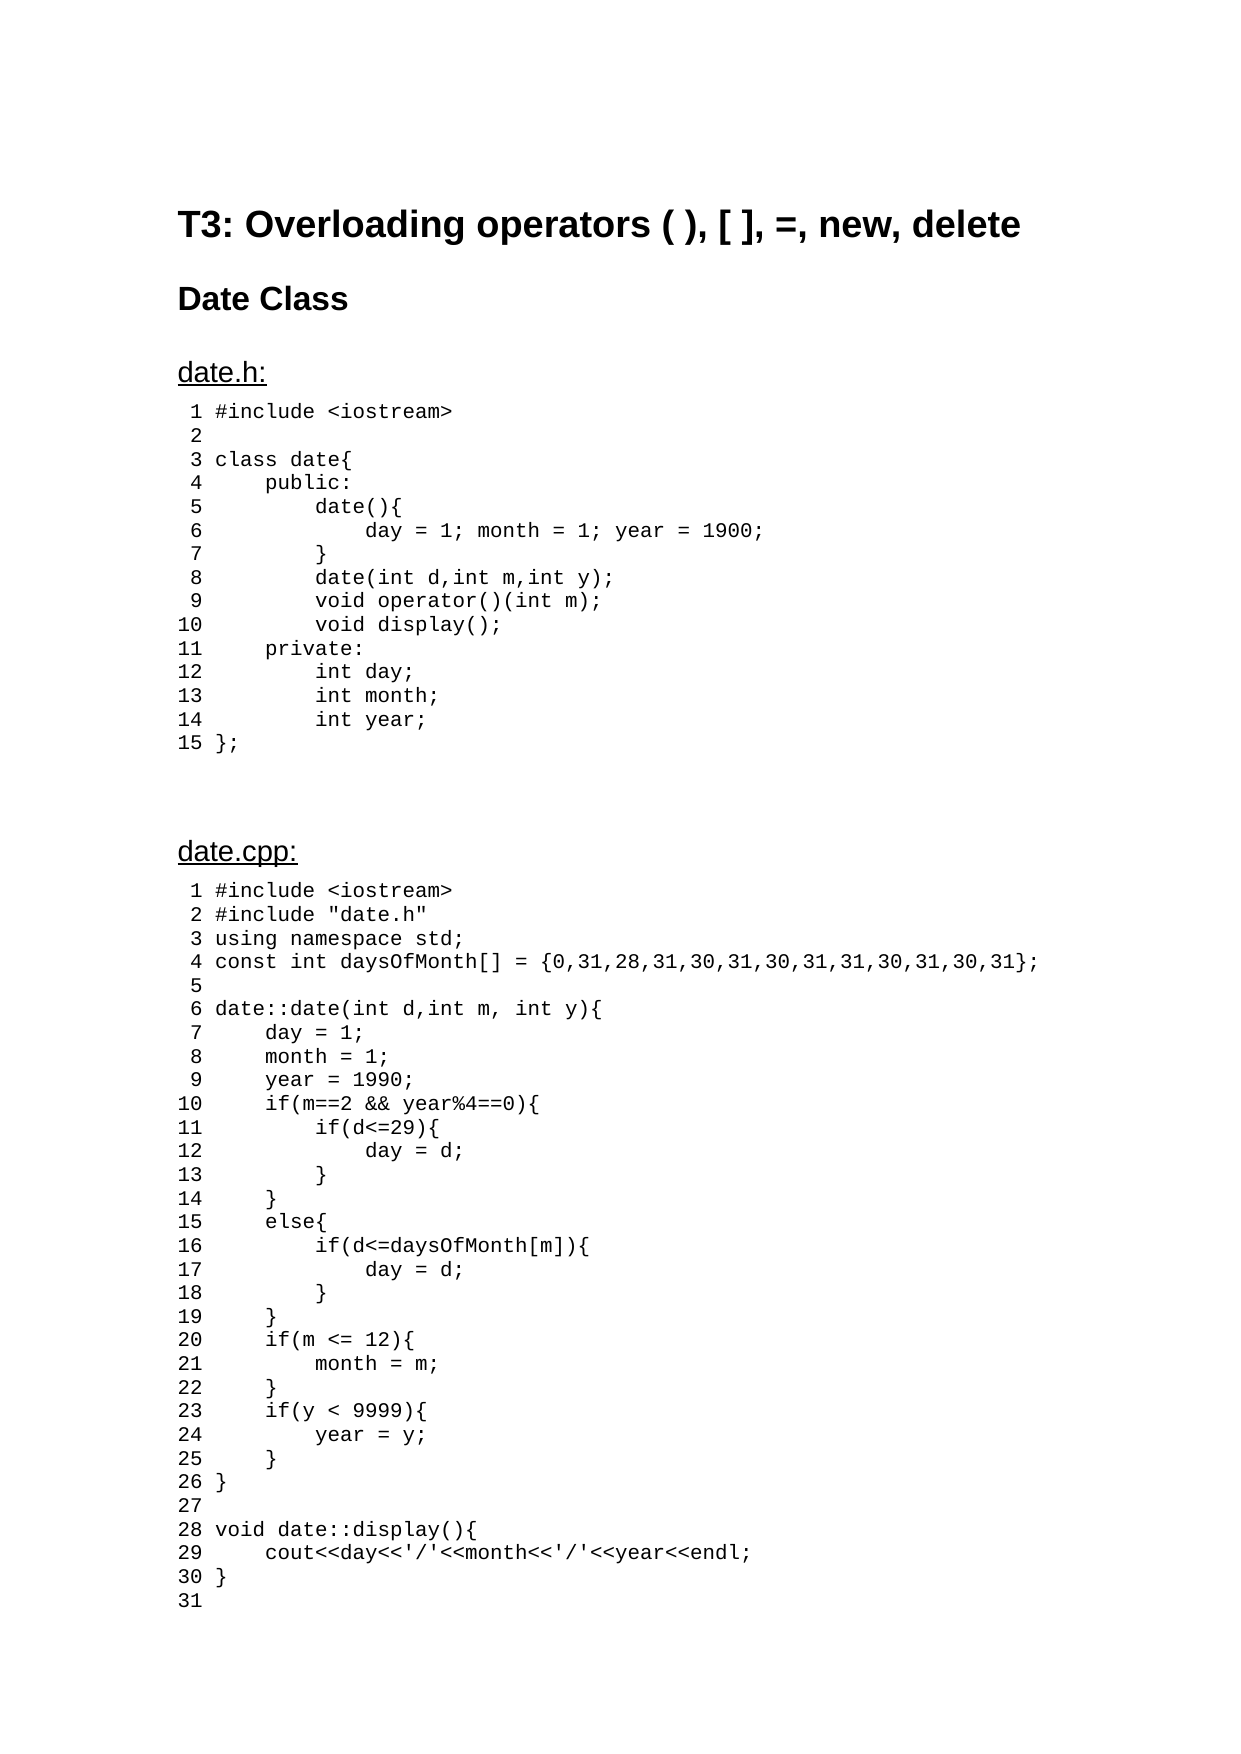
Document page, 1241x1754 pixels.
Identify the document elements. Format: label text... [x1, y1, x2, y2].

text 28 void date::display(){ [177, 1519, 1122, 1542]
subtitle T3: Overloading operators ( ), [ ], =, new, delete [177, 202, 1122, 246]
text 11 private: [177, 638, 1122, 661]
text 13 int month; [177, 685, 1122, 709]
text 12 int day; [177, 661, 1122, 685]
text 10 if(m==2 && year%4==0){ [177, 1093, 1122, 1117]
text 31 [177, 1589, 1122, 1613]
text 5 date(){ [177, 496, 1122, 519]
text 20 if(m <= 12){ [177, 1329, 1122, 1353]
text 4 public: [177, 472, 1122, 496]
text 24 year = y; [177, 1424, 1122, 1448]
subtitle date.cpp: [177, 834, 1122, 868]
text 12 day = d; [177, 1140, 1122, 1164]
text 14 } [177, 1188, 1122, 1211]
text 14 int year; [177, 709, 1122, 732]
text 30 } [177, 1566, 1122, 1589]
subtitle Date Class [177, 279, 1122, 318]
text 15 }; [177, 732, 1122, 756]
text 10 void display(); [177, 614, 1122, 638]
text 6 day = 1; month = 1; year = 1900; [177, 519, 1122, 543]
text 17 day = d; [177, 1258, 1122, 1282]
text 27 [177, 1495, 1122, 1519]
text 22 } [177, 1377, 1122, 1400]
text 8 date(int d,int m,int y); [177, 567, 1122, 591]
text 3 using namespace std; [177, 927, 1122, 951]
text 6 date::date(int d,int m, int y){ [177, 998, 1122, 1022]
text 3 class date{ [177, 449, 1122, 472]
text 25 } [177, 1448, 1122, 1471]
text 5 [177, 975, 1122, 998]
text 2 [177, 425, 1122, 449]
text 9 year = 1990; [177, 1069, 1122, 1093]
text 19 } [177, 1306, 1122, 1329]
text 8 month = 1; [177, 1046, 1122, 1069]
text 1 #include <iostream> [177, 880, 1122, 904]
text 23 if(y < 9999){ [177, 1400, 1122, 1424]
text 15 else{ [177, 1211, 1122, 1235]
text 9 void operator()(int m); [177, 591, 1122, 614]
subtitle date.h: [177, 355, 1122, 389]
text 11 if(d<=29){ [177, 1117, 1122, 1140]
text 16 if(d<=daysOfMonth[m]){ [177, 1235, 1122, 1258]
text 21 month = m; [177, 1353, 1122, 1377]
text 7 } [177, 543, 1122, 567]
text 1 #include <iostream> [177, 401, 1122, 425]
text 7 day = 1; [177, 1022, 1122, 1046]
text 18 } [177, 1282, 1122, 1306]
text 13 } [177, 1164, 1122, 1188]
text 2 #include "date.h" [177, 904, 1122, 927]
text 26 } [177, 1471, 1122, 1495]
text 4 const int daysOfMonth[] = {0,31,28,31,30,31,30,31,31,30,31,30,31}; [177, 951, 1122, 975]
text 29 cout<<day<<'/'<<month<<'/'<<year<<endl; [177, 1542, 1122, 1566]
